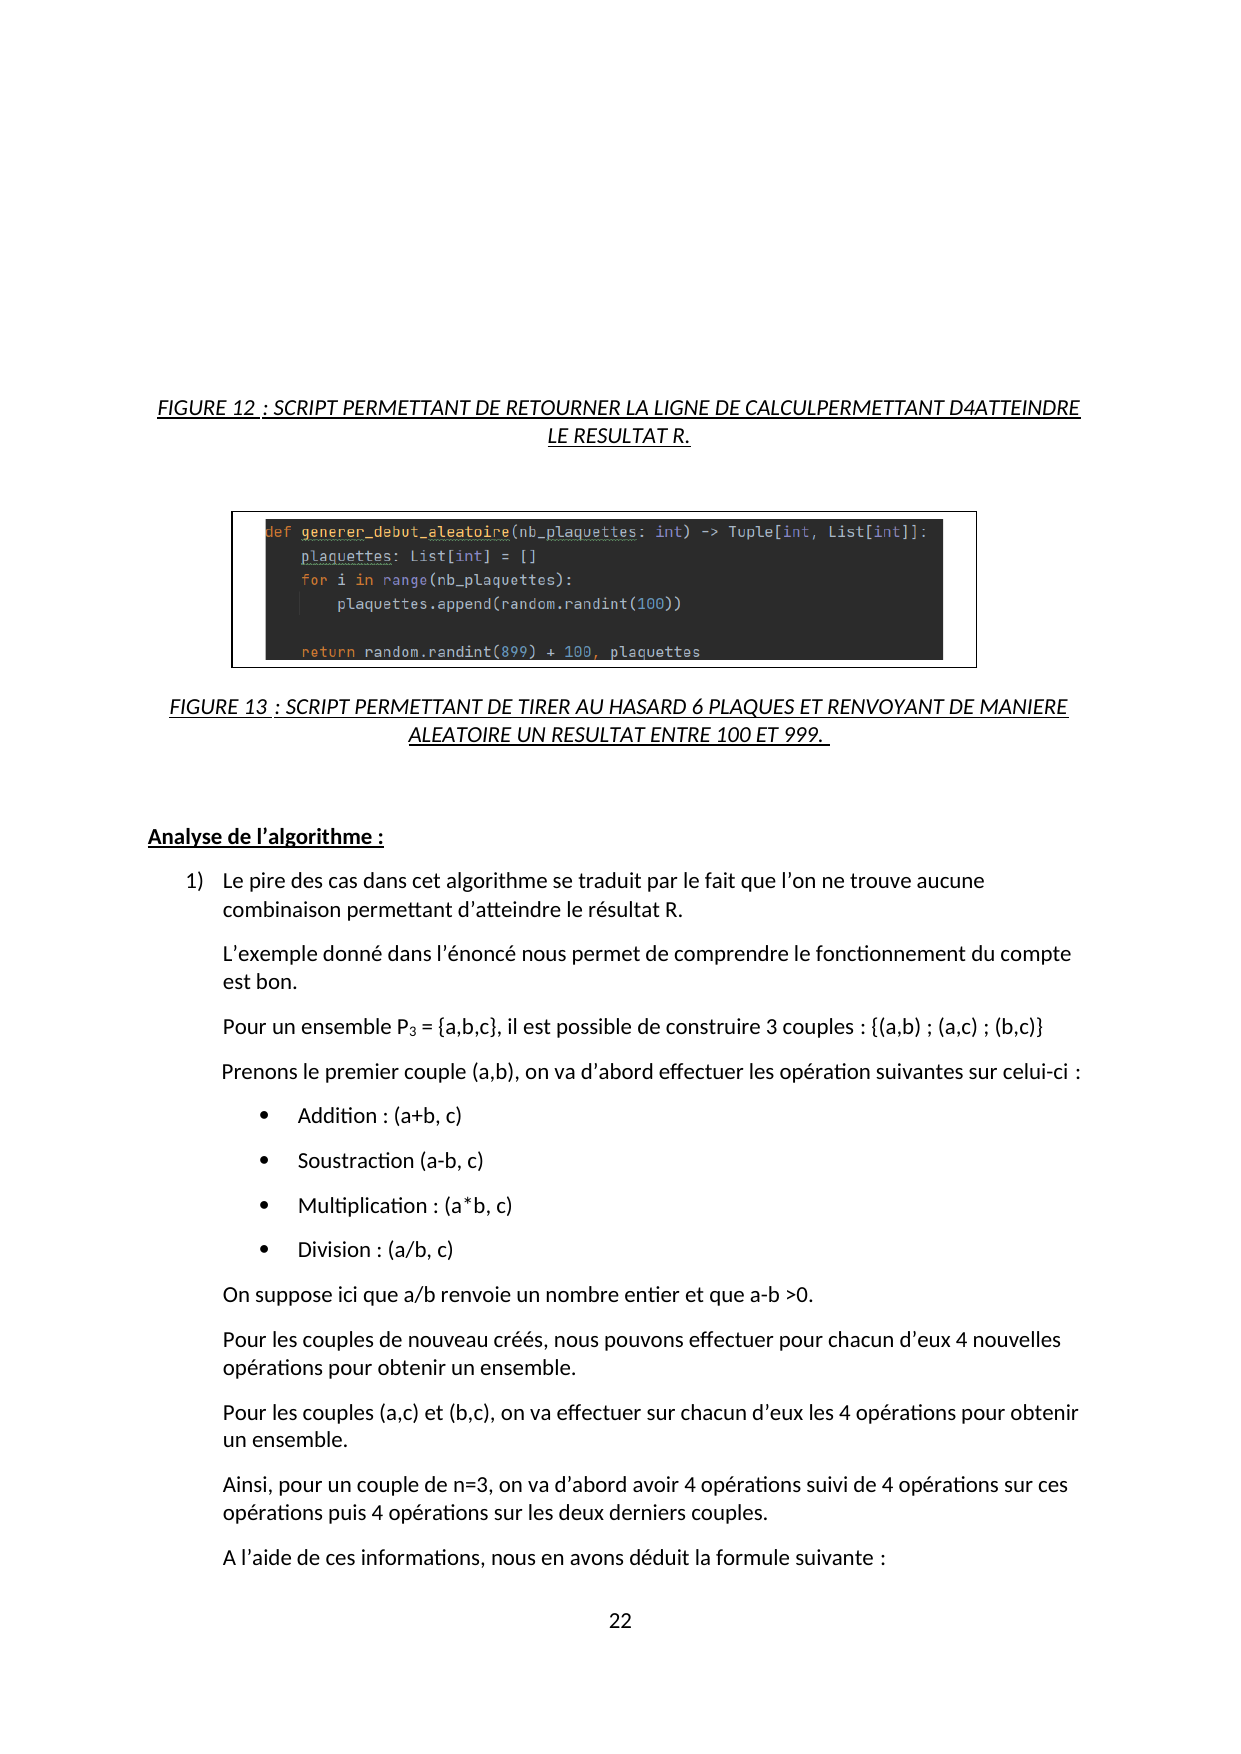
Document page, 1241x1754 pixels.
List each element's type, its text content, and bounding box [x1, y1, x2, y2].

list Pour les couples de nouveau créés, nous pouvons effectuer pour chacun d’eux 4 nouvelles opérations pour obtenir un ensemble. [223, 1325, 1093, 1381]
list Pour les couples (a,c) et (b,c), on va effectuer sur chacun d’eux les 4 opérations pour obtenir un ensemble. [223, 1398, 1093, 1454]
text FIGURE 12 : SCRIPT PERMETTANT DE RETOURNER LA LIGNE DE CALCULPERMETTANT D4ATTEINDRE LE RESULTAT R. [148, 393, 1093, 449]
list L’exemple donné dans l’énoncé nous permet de comprendre le fonctionnement du compte est bon. [223, 939, 1093, 995]
list A l’aide de ces informations, nous en avons déduit la formule suivante : [223, 1543, 1093, 1571]
list Addition : (a+b, c) [260, 1101, 1093, 1129]
text Prenons le premier couple (a,b), on va d’abord effectuer les opération suivantes sur celui-ci : [148, 1057, 1093, 1085]
list Le pire des cas dans cet algorithme se traduit par le fait que l’on ne trouve aucune combinaison permettant d’atteindre le résultat R. [185, 867, 1093, 923]
list Multiplication : (a*b, c) [260, 1191, 1093, 1219]
text Analyse de l’algorithme : [148, 822, 1093, 850]
list Division : (a/b, c) [260, 1236, 1093, 1263]
list Soustraction (a-b, c) [260, 1146, 1093, 1174]
list On suppose ici que a/b renvoie un nombre entier et que a-b >0. [223, 1280, 1093, 1308]
text FIGURE 13 : SCRIPT PERMETTANT DE TIRER AU HASARD 6 PLAQUES ET RENVOYANT DE MANIERE ALEATOIRE UN RESULTAT ENTRE 100 ET 999. [148, 692, 1093, 748]
list Ainsi, pour un couple de n=3, on va d’abord avoir 4 opérations suivi de 4 opérations sur ces opérations puis 4 opérations sur les deux derniers couples. [223, 1470, 1093, 1526]
list Pour un ensemble P3 = {a,b,c}, il est possible de construire 3 couples : {(a,b) ; (a,c) ; (b,c)} [223, 1012, 1093, 1040]
